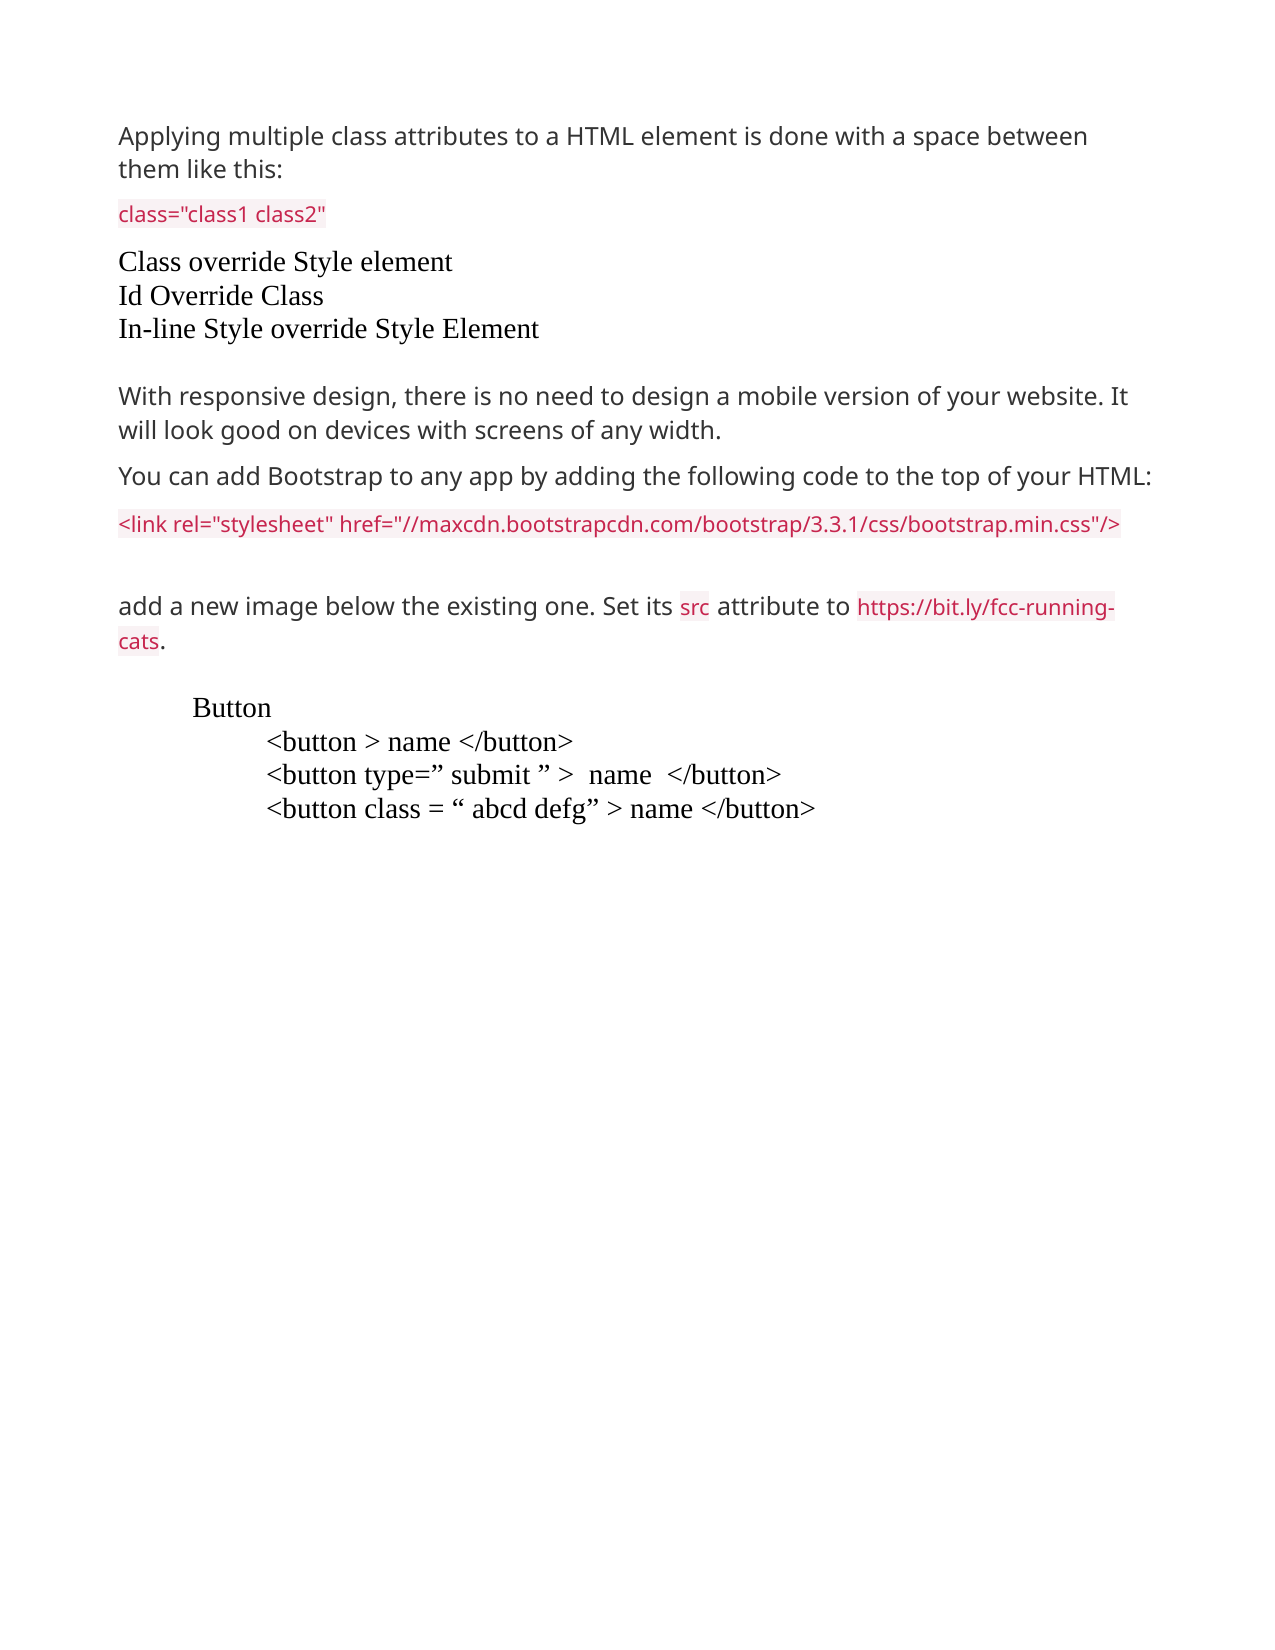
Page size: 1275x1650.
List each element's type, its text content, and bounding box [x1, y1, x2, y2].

text add a new image below the existing one. Set its src attribute to https://bit.ly/fcc-running-cats. [118, 588, 1157, 657]
text class="class1 class2" [118, 199, 1157, 228]
text You can add Bootstrap to any app by adding the following code to the top of your HTML: [118, 459, 1157, 493]
text Class override Style element [118, 244, 1157, 278]
text <button > name </button> [118, 724, 1157, 757]
text Button [118, 690, 1157, 724]
text Applying multiple class attributes to a HTML element is done with a space between them like this: [118, 118, 1157, 186]
text <link rel="stylesheet" href="//maxcdn.bootstrapcdn.com/bootstrap/3.3.1/css/bootstrap.min.css"/> [118, 509, 1157, 538]
text Id Override Class [118, 278, 1157, 311]
text <button class = “ abcd defg” > name </button> [118, 791, 1157, 824]
text In-line Style override Style Element [118, 311, 1157, 345]
text With responsive design, there is no need to design a mobile version of your website. It will look good on devices with screens of any width. [118, 378, 1157, 446]
text <button type=” submit ” > name </button> [118, 757, 1157, 791]
